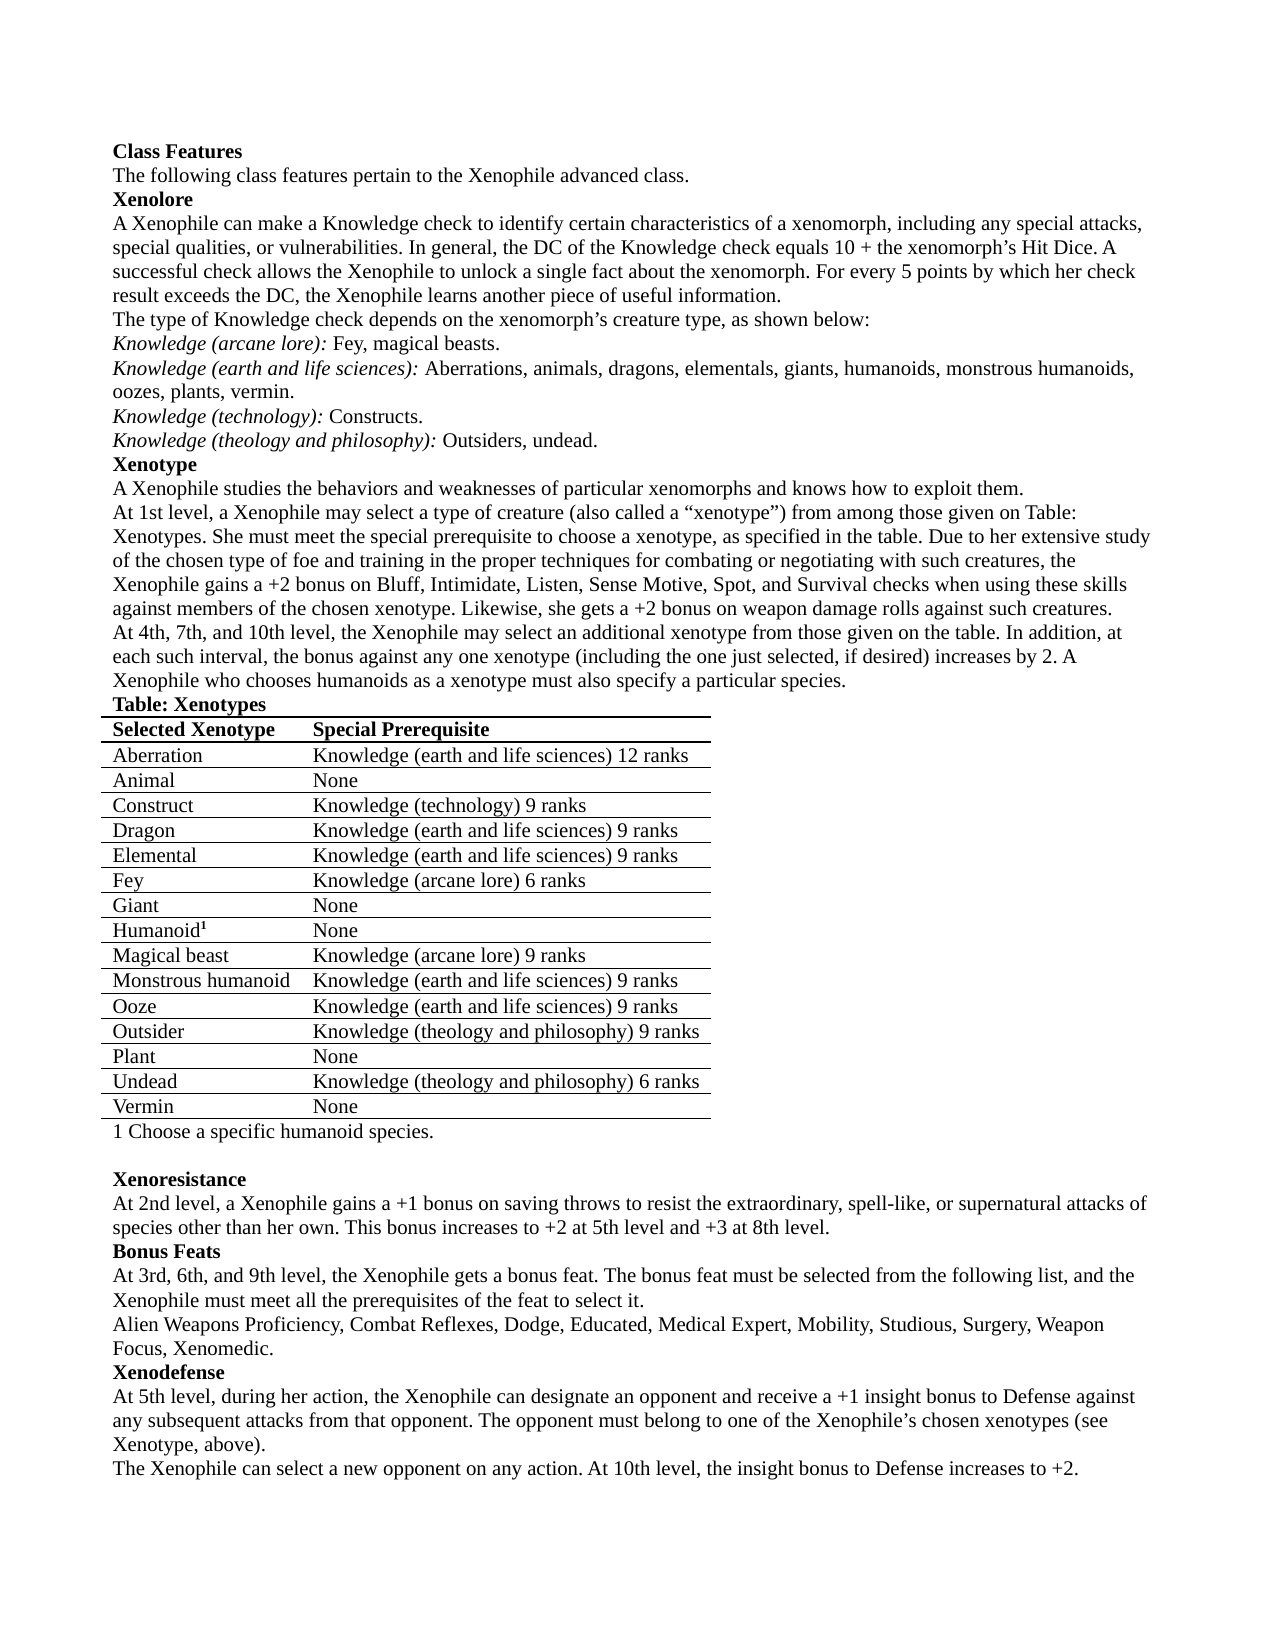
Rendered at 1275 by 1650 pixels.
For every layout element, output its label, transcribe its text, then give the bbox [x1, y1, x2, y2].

table_cell Fey [101, 868, 301, 892]
table_cell Outsider [101, 1019, 301, 1043]
table_cell Knowledge (theology and philosophy) 9 ranks [301, 1019, 711, 1043]
table_cell Elemental [101, 843, 301, 867]
table_cell Undead [101, 1069, 301, 1093]
table_cell None [301, 1094, 711, 1118]
text At 1st level, a Xenophile may select a type of creature (also called a “xenotype”) from among those given on Table: Xenotypes. She must meet the special prerequisite to choose a xenotype, as specified in the table. Due to her extensive study of the chosen type of foe and training in the proper techniques for combating or negotiating with such creatures, the Xenophile gains a +2 bonus on Bluff, Intimidate, Listen, Sense Motive, Spot, and Survival checks when using these skills against members of the chosen xenotype. Likewise, she gets a +2 bonus on weapon damage rolls against such creatures. [112, 500, 1162, 620]
text At 5th level, during her action, the Xenophile can designate an opponent and receive a +1 insight bonus to Defense against any subsequent attacks from that opponent. The opponent must belong to one of the Xenophile’s chosen xenotypes (see Xenotype, above). [112, 1384, 1162, 1456]
text Bonus Feats [112, 1239, 1162, 1263]
text Knowledge (theology and philosophy): Outsiders, undead. [112, 428, 1162, 452]
text Knowledge (arcane lore): Fey, magical beasts. [112, 331, 1162, 355]
text The following class features pertain to the Xenophile advanced class. [112, 163, 1162, 187]
subtitle Class Features [112, 139, 1162, 163]
text Alien Weapons Proficiency, Combat Reflexes, Dodge, Educated, Medical Expert, Mobility, Studious, Surgery, Weapon Focus, Xenomedic. [112, 1312, 1162, 1360]
text Knowledge (earth and life sciences): Aberrations, animals, dragons, elementals, giants, humanoids, monstrous humanoids, oozes, plants, vermin. [112, 355, 1162, 403]
table_cell Knowledge (earth and life sciences) 9 ranks [301, 843, 711, 867]
table_cell Animal [101, 768, 301, 792]
table_cell Knowledge (arcane lore) 9 ranks [301, 943, 711, 967]
table_cell Knowledge (earth and life sciences) 12 ranks [301, 743, 711, 767]
text At 2nd level, a Xenophile gains a +1 bonus on saving throws to resist the extraordinary, spell-like, or supernatural attacks of species other than her own. This bonus increases to +2 at 5th level and +3 at 8th level. [112, 1191, 1162, 1239]
text Xenoresistance [112, 1167, 1162, 1191]
table_cell None [301, 893, 711, 917]
table_cell Special Prerequisite [301, 718, 711, 741]
table_cell Ooze [101, 994, 301, 1018]
text A Xenophile studies the behaviors and weaknesses of particular xenomorphs and knows how to exploit them. [112, 476, 1162, 500]
table_cell Humanoid1 [101, 918, 301, 942]
table_cell Giant [101, 893, 301, 917]
table_cell 1 Choose a specific humanoid species. [101, 1119, 711, 1143]
table_cell Knowledge (technology) 9 ranks [301, 793, 711, 817]
text Knowledge (technology): Constructs. [112, 403, 1162, 428]
table_cell Knowledge (earth and life sciences) 9 ranks [301, 994, 711, 1018]
table_cell Dragon [101, 818, 301, 842]
table_cell Vermin [101, 1094, 301, 1118]
text The type of Knowledge check depends on the xenomorph’s creature type, as shown below: [112, 307, 1162, 331]
text Xenotype [112, 452, 1162, 476]
text Xenodefense [112, 1360, 1162, 1384]
table_cell Knowledge (earth and life sciences) 9 ranks [301, 969, 711, 992]
text A Xenophile can make a Knowledge check to identify certain characteristics of a xenomorph, including any special attacks, special qualities, or vulnerabilities. In general, the DC of the Knowledge check equals 10 + the xenomorph’s Hit Dice. A successful check allows the Xenophile to unlock a single fact about the xenomorph. For every 5 points by which her check result exceeds the DC, the Xenophile learns another piece of useful information. [112, 211, 1162, 307]
text Xenolore [112, 187, 1162, 211]
table_cell None [301, 768, 711, 792]
table_cell Plant [101, 1044, 301, 1068]
text At 4th, 7th, and 10th level, the Xenophile may select an additional xenotype from those given on the table. In addition, at each such interval, the bonus against any one xenotype (including the one just selected, if desired) increases by 2. A Xenophile who chooses humanoids as a xenotype must also specify a particular species. [112, 620, 1162, 692]
table_cell Aberration [101, 743, 301, 767]
table_cell Construct [101, 793, 301, 817]
table_cell None [301, 1044, 711, 1068]
table_cell Knowledge (theology and philosophy) 6 ranks [301, 1069, 711, 1093]
text The Xenophile can select a new opponent on any action. At 10th level, the insight bonus to Defense increases to +2. [112, 1456, 1162, 1480]
table_header Table: Xenotypes [101, 692, 711, 716]
table_cell Monstrous humanoid [101, 969, 301, 992]
table_cell Knowledge (arcane lore) 6 ranks [301, 868, 711, 892]
table_cell Selected Xenotype [101, 718, 301, 741]
text At 3rd, 6th, and 9th level, the Xenophile gets a bonus feat. The bonus feat must be selected from the following list, and the Xenophile must meet all the prerequisites of the feat to select it. [112, 1263, 1162, 1312]
table_cell None [301, 918, 711, 942]
table_cell Knowledge (earth and life sciences) 9 ranks [301, 818, 711, 842]
table_cell Magical beast [101, 943, 301, 967]
